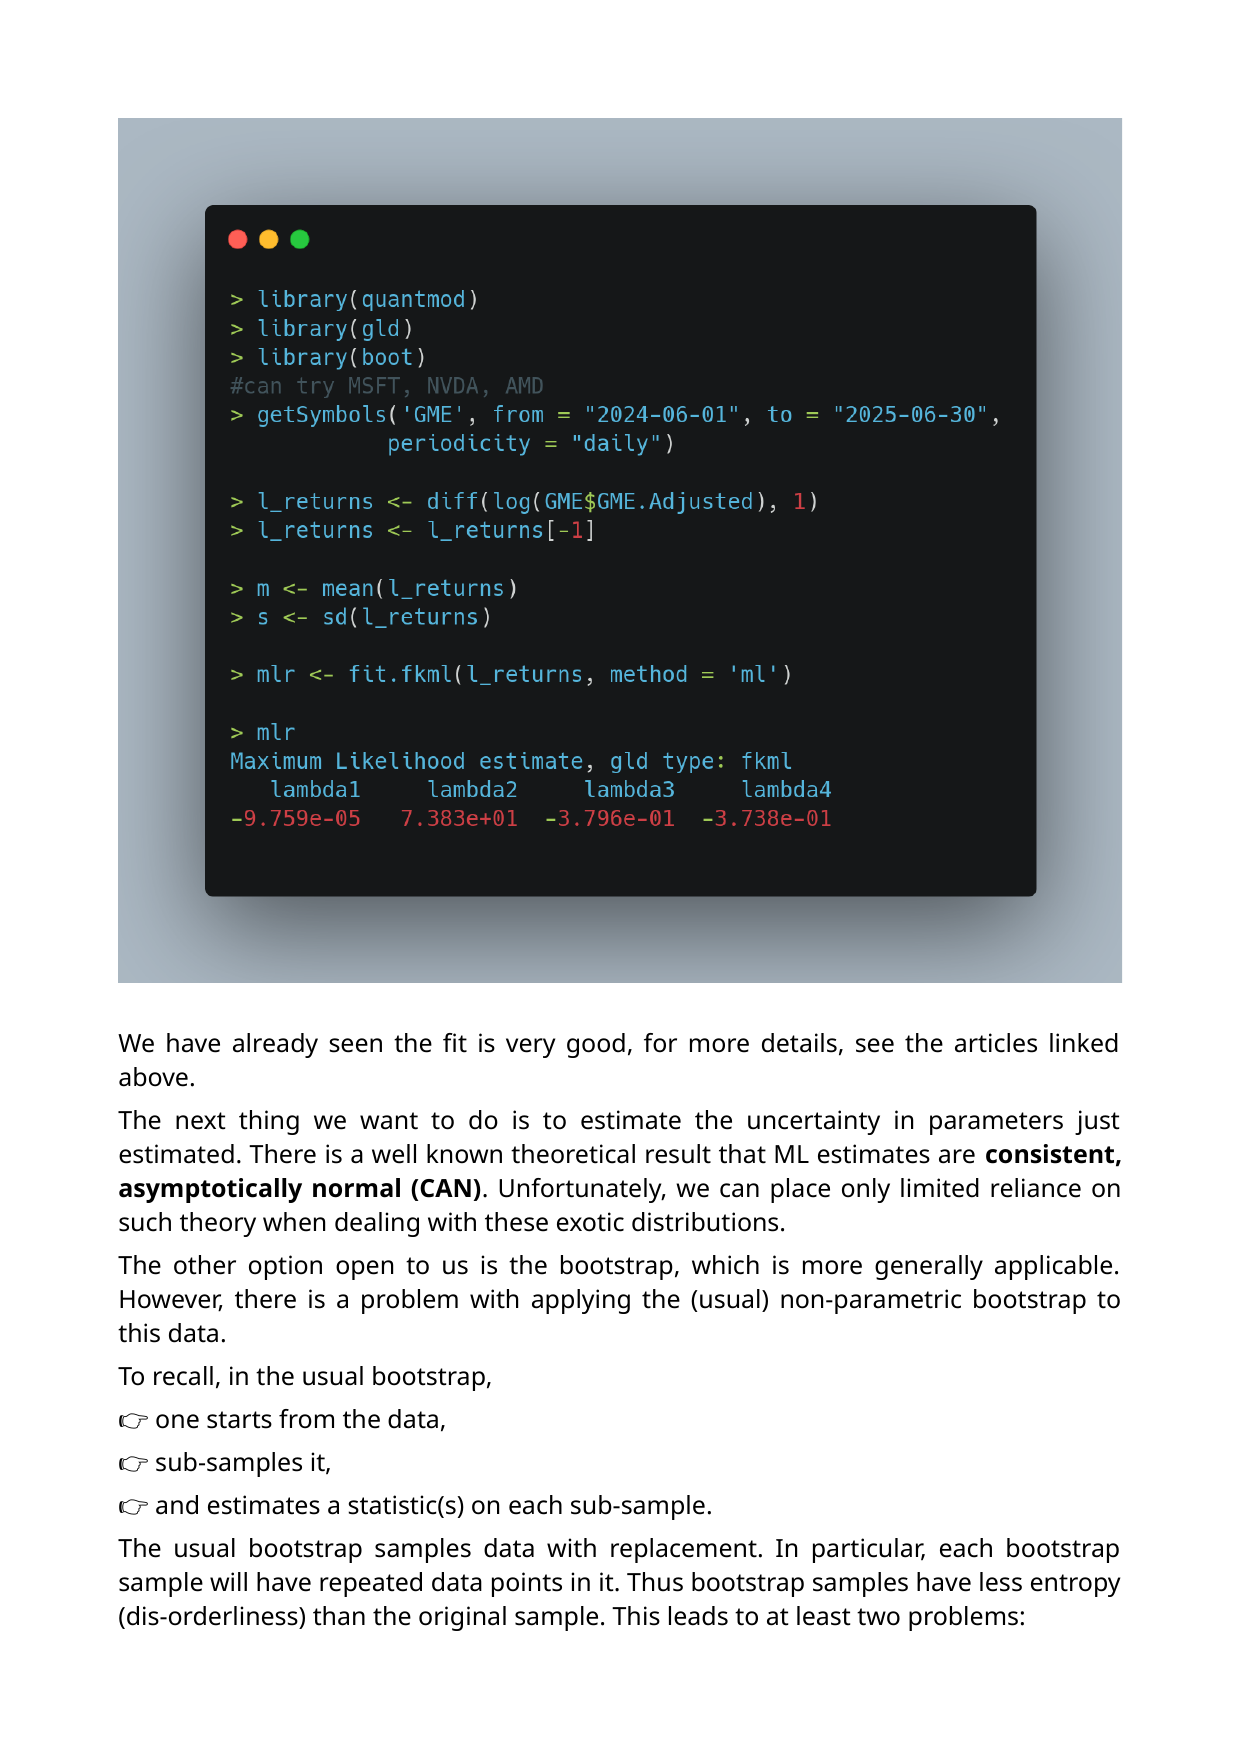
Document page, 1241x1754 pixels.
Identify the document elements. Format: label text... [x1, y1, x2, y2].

text 👉 sub-samples it, [118, 1444, 1122, 1478]
text The usual bootstrap samples data with replacement. In particular, each bootstrap sample will have repeated data points in it. Thus bootstrap samples have less entropy (dis-orderliness) than the original sample. This leads to at least two problems: [118, 1530, 1122, 1632]
text The next thing we want to do is to estimate the uncertainty in parameters just estimated. There is a well known theoretical result that ML estimates are consistent, asymptotically normal (CAN). Unfortunately, we can place only limited reliance on such theory when dealing with these exotic distributions. [118, 1102, 1122, 1239]
text 👉 and estimates a statistic(s) on each sub-sample. [118, 1487, 1122, 1521]
text To recall, in the usual bootstrap, [118, 1359, 1122, 1393]
text The other option open to us is the bootstrap, which is more generally applicable. However, there is a problem with applying the (usual) non-parametric bootstrap to this data. [118, 1248, 1122, 1350]
text 👉 one starts from the data, [118, 1402, 1122, 1436]
text We have already seen the fit is very good, for more details, see the articles linked above. [118, 1026, 1122, 1094]
picture [118, 118, 1123, 983]
